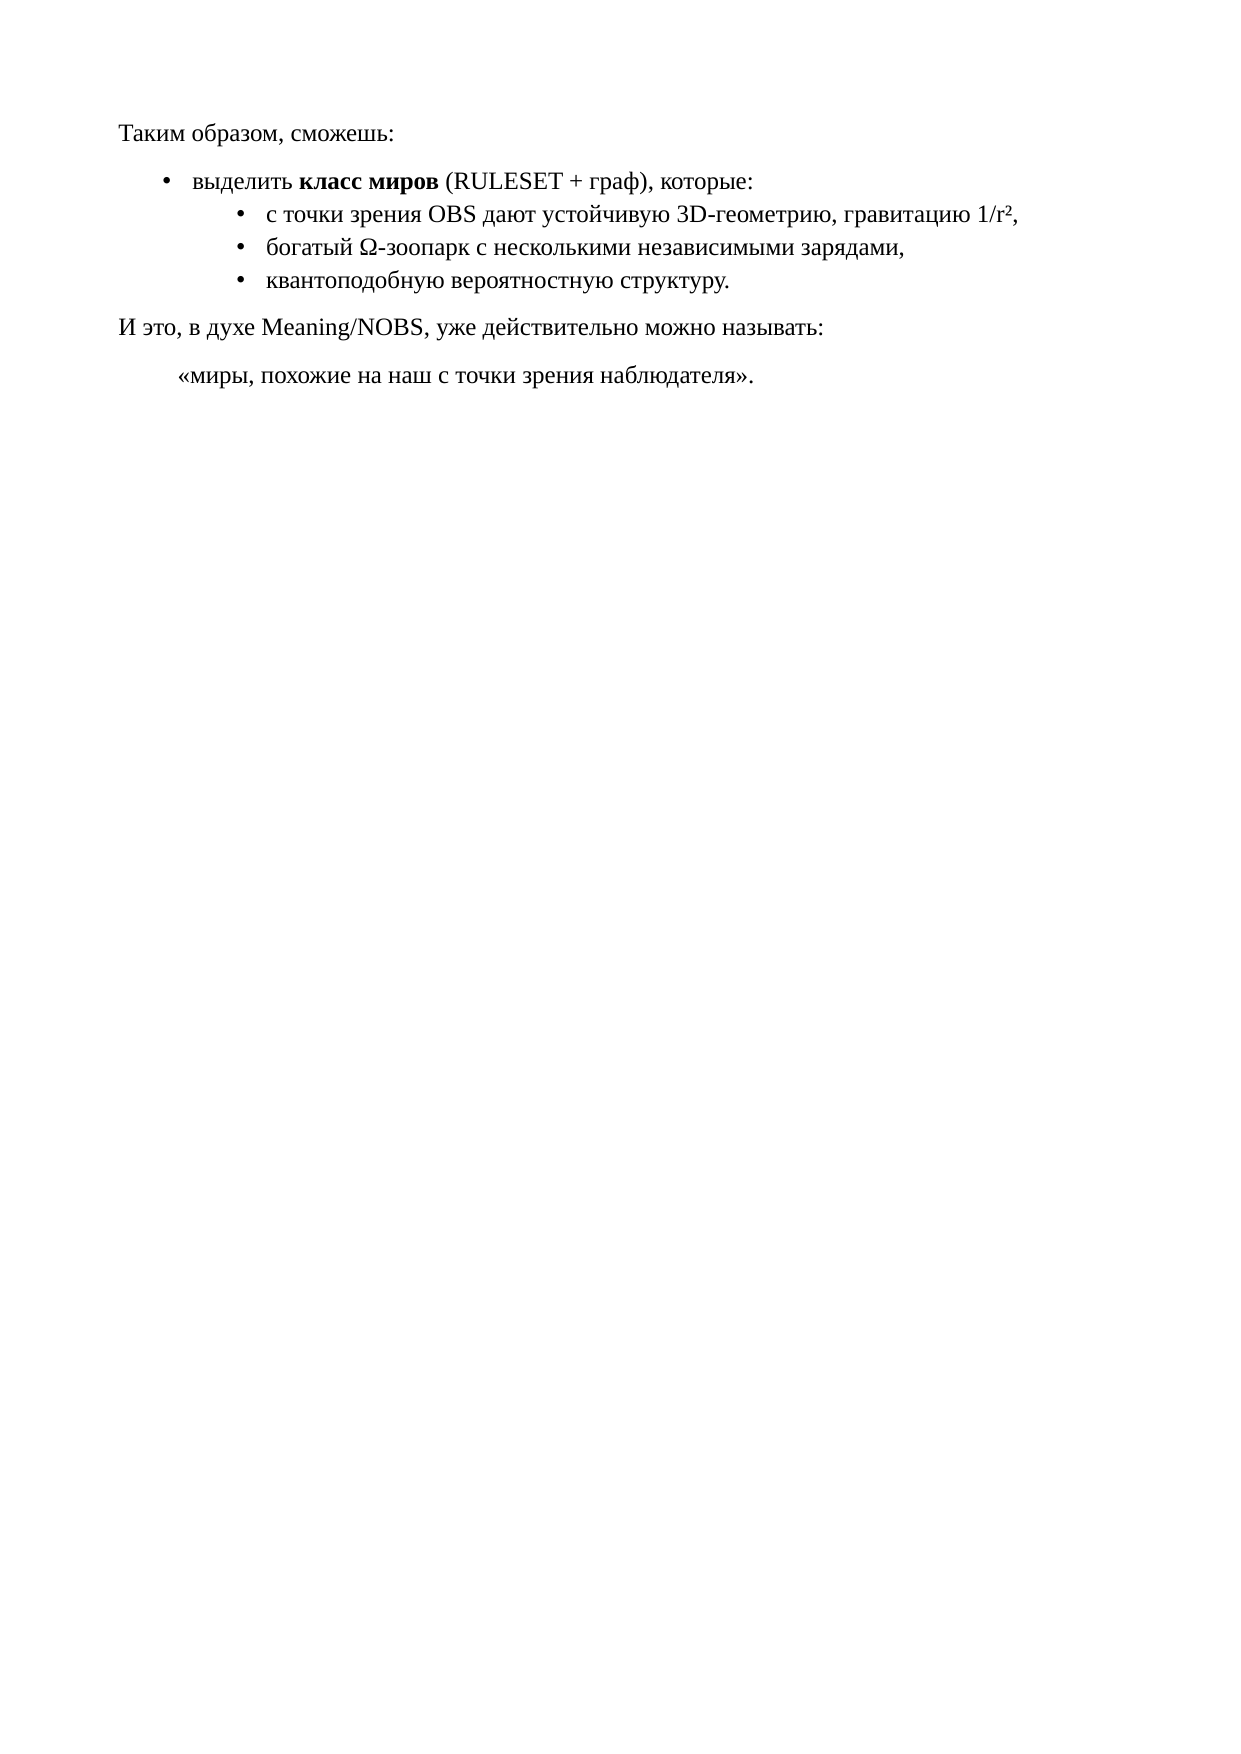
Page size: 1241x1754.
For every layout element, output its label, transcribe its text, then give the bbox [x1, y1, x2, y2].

list выделить класс миров (RULESET + граф), которые: [162, 166, 1122, 194]
text «миры, похожие на наш с точки зрения наблюдателя». [177, 360, 1063, 389]
list богатый Ω‑зоопарк с несколькими независимыми зарядами, [236, 232, 1122, 261]
text Таким образом, сможешь: [118, 118, 1122, 147]
list квантоподобную вероятностную структуру. [236, 265, 1122, 293]
text И это, в духе Meaning/NOBS, уже действительно можно называть: [118, 312, 1122, 341]
list с точки зрения OBS дают устойчивую 3D‑геометрию, гравитацию 1/r², [236, 199, 1122, 227]
